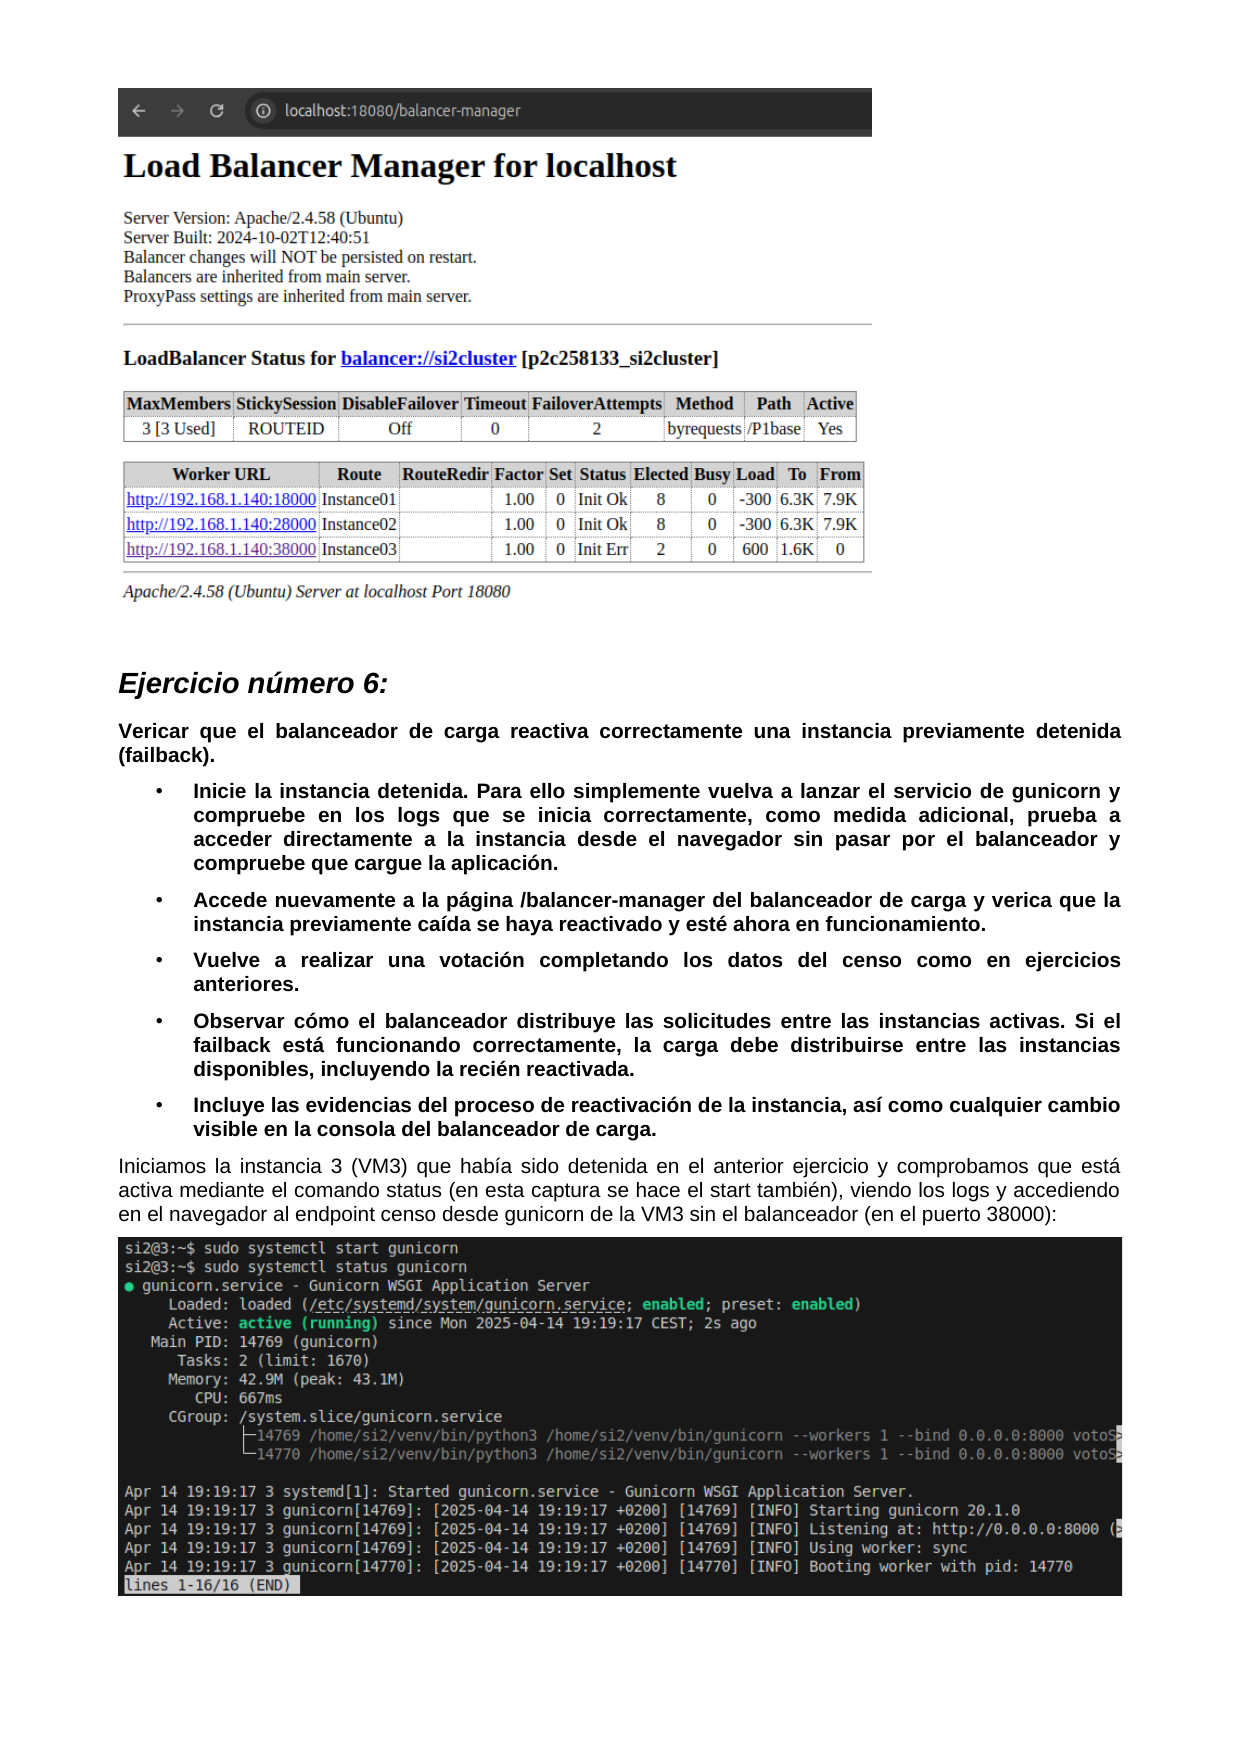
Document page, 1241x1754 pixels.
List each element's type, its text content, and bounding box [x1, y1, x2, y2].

picture [118, 1237, 1123, 1596]
list Observar cómo el balanceador distribuye las solicitudes entre las instancias activas. Si el failback está funcionando correctamente, la carga debe distribuirse entre las instancias disponibles, incluyendo la recién reactivada. [156, 1008, 1122, 1080]
list Inicie la instancia detenida. Para ello simplemente vuelva a lanzar el servicio de gunicorn y compruebe en los logs que se inicia correctamente, como medida adicional, prueba a acceder directamente a la instancia desde el navegador sin pasar por el balanceador y compruebe que cargue la aplicación. [156, 779, 1122, 875]
subtitle Ejercicio número 6: [118, 666, 1122, 700]
picture [118, 88, 872, 605]
text Vericar que el balanceador de carga reactiva correctamente una instancia previamente detenida (failback). [118, 718, 1122, 766]
list Accede nuevamente a la página /balancer-manager del balanceador de carga y verica que la instancia previamente caída se haya reactivado y esté ahora en funcionamiento. [156, 887, 1122, 935]
text Iniciamos la instancia 3 (VM3) que había sido detenida en el anterior ejercicio y comprobamos que está activa mediante el comando status (en esta captura se hace el start también), viendo los logs y accediendo en el navegador al endpoint censo desde gunicorn de la VM3 sin el balanceador (en el puerto 38000): [118, 1153, 1122, 1225]
list Incluye las evidencias del proceso de reactivación de la instancia, así como cualquier cambio visible en la consola del balanceador de carga. [156, 1093, 1122, 1141]
list Vuelve a realizar una votación completando los datos del censo como en ejercicios anteriores. [156, 948, 1122, 996]
